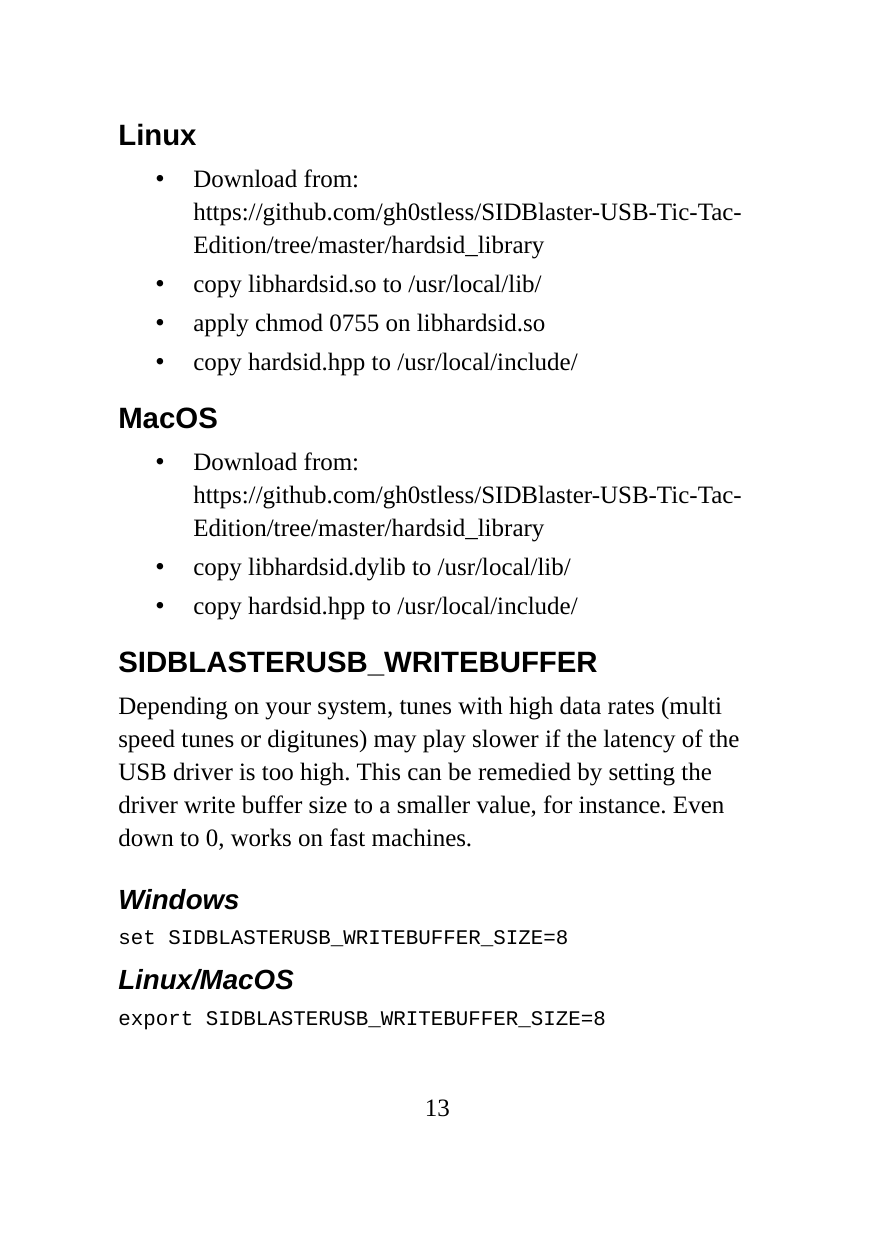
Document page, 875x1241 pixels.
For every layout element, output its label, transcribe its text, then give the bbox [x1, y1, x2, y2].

list apply chmod 0755 on libhardsid.so [156, 308, 756, 337]
list copy libhardsid.dylib to /usr/local/lib/ [156, 552, 756, 581]
subtitle Linux/MacOS [118, 963, 756, 995]
list Download from: https://github.com/gh0stless/SIDBlaster-USB-Tic-Tac-Edition/tree/master/hardsid_library [156, 447, 756, 542]
subtitle Windows [118, 883, 756, 915]
subtitle Linux [118, 118, 756, 152]
subtitle MacOS [118, 401, 756, 434]
subtitle SIDBLASTERUSB_WRITEBUFFER [118, 644, 756, 678]
text Depending on your system, tunes with high data rates (multi speed tunes or digitunes) may play slower if the latency of the USB driver is too high. This can be remedied by setting the driver write buffer size to a smaller value, for instance. Even down to 0, works on fast machines. [118, 691, 756, 852]
list copy libhardsid.so to /usr/local/lib/ [156, 269, 756, 298]
list copy hardsid.hpp to /usr/local/include/ [156, 591, 756, 620]
text set SIDBLASTERUSB_WRITEBUFFER_SIZE=8 [118, 927, 756, 951]
text export SIDBLASTERUSB_WRITEBUFFER_SIZE=8 [118, 1008, 756, 1032]
list copy hardsid.hpp to /usr/local/include/ [156, 347, 756, 376]
list Download from: https://github.com/gh0stless/SIDBlaster-USB-Tic-Tac-Edition/tree/master/hardsid_library [156, 164, 756, 259]
